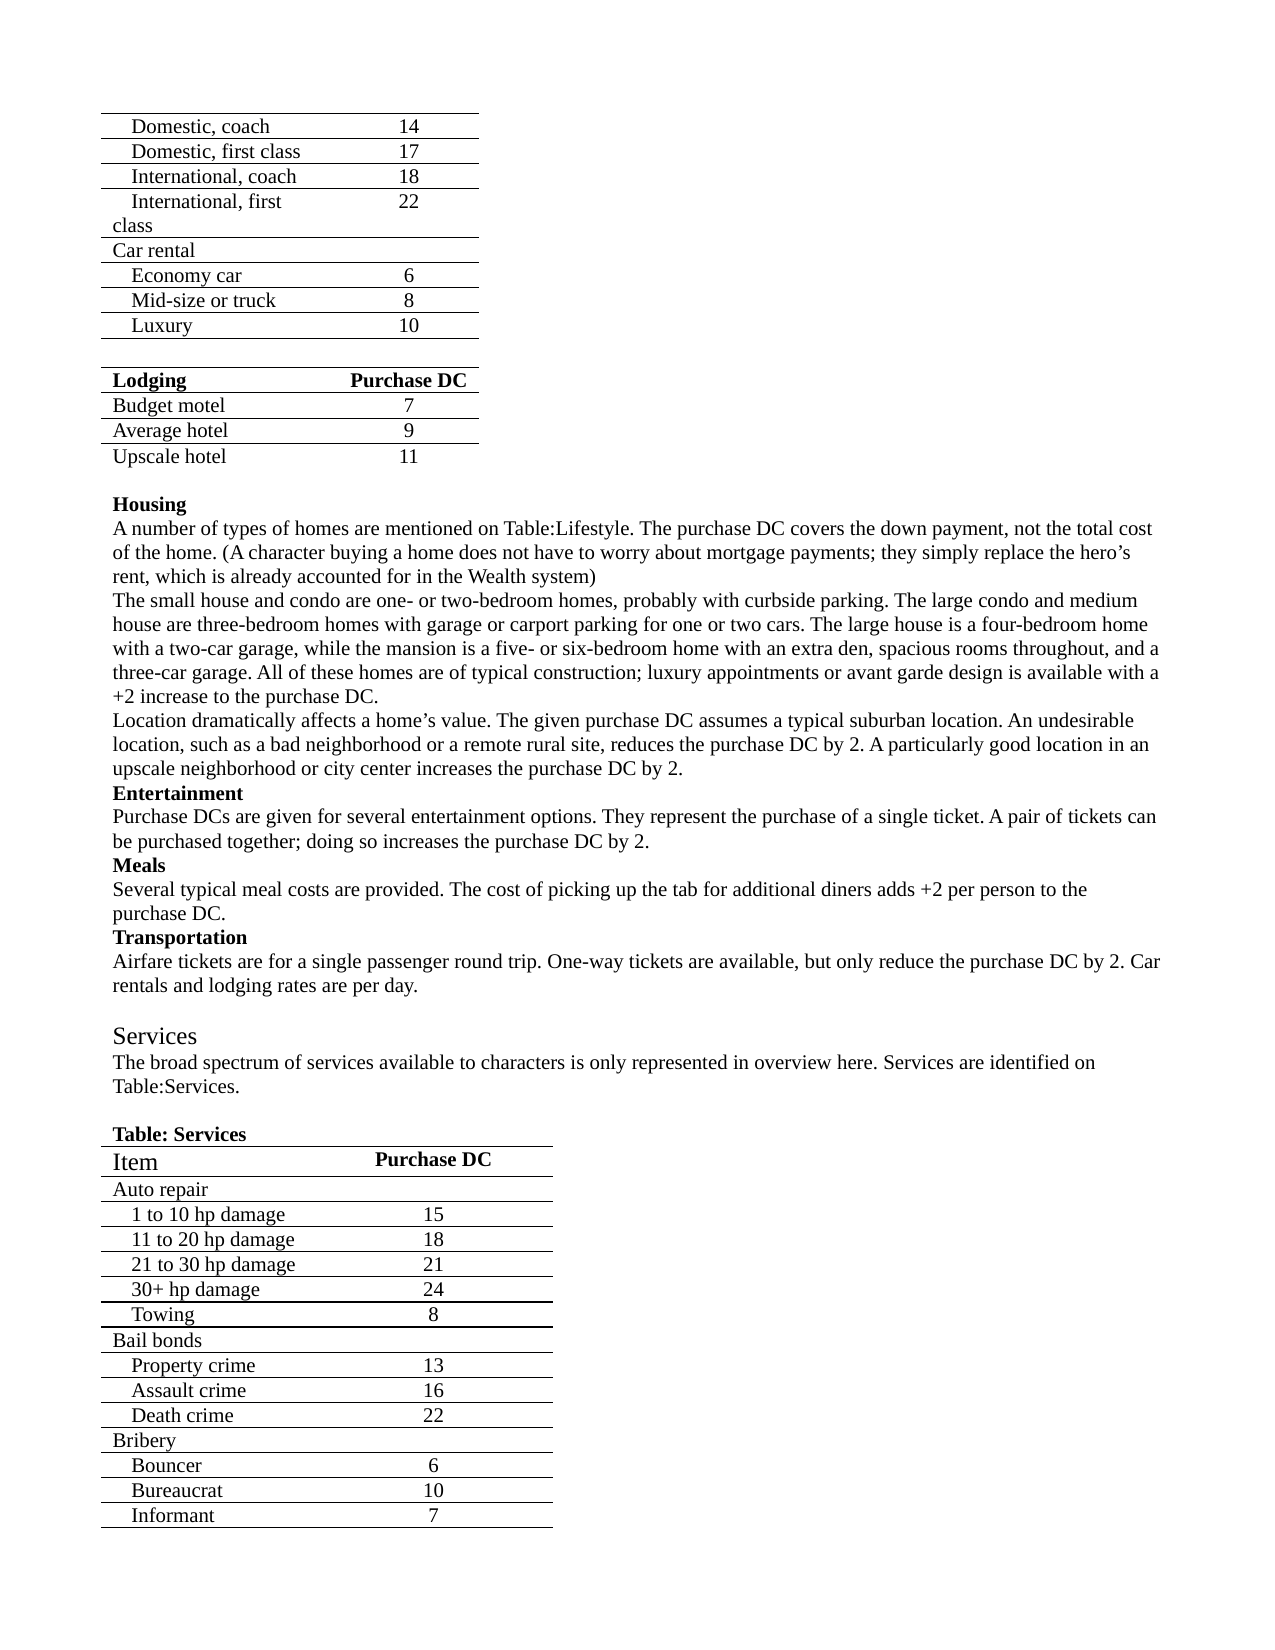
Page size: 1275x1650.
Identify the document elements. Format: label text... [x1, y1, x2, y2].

table_cell 8 [313, 1303, 553, 1326]
table_cell Lodging [101, 368, 338, 392]
table_cell Bribery [101, 1428, 313, 1452]
table_cell [313, 1428, 553, 1452]
table_cell Mid-size or truck [101, 288, 338, 312]
table_cell 7 [339, 393, 479, 417]
table_cell 13 [313, 1353, 553, 1377]
text The small house and condo are one- or two-bedroom homes, probably with curbside parking. The large condo and medium house are three-bedroom homes with garage or carport parking for one or two cars. The large house is a four-bedroom home with a two-car garage, while the mansion is a five- or six-bedroom home with an extra den, spacious rooms throughout, and a three-car garage. All of these homes are of typical construction; luxury appointments or avant garde design is available with a +2 increase to the purchase DC. [112, 588, 1162, 708]
table_cell 8 [339, 288, 479, 312]
table_cell Average hotel [101, 419, 338, 442]
table_cell 9 [339, 419, 479, 442]
subtitle Meals [112, 853, 1162, 877]
subtitle Services [112, 1021, 1162, 1050]
text Location dramatically affects a home’s value. The given purchase DC assumes a typical suburban location. An undesirable location, such as a bad neighborhood or a remote rural site, reduces the purchase DC by 2. A particularly good location in an upscale neighborhood or city center increases the purchase DC by 2. [112, 708, 1162, 780]
table_cell [339, 339, 479, 367]
table_cell Purchase DC [339, 368, 479, 392]
table_cell 6 [313, 1453, 553, 1477]
table_cell Bail bonds [101, 1328, 313, 1352]
table_cell Economy car [101, 263, 338, 287]
text Several typical meal costs are provided. The cost of picking up the tab for additional diners adds +2 per person to the purchase DC. [112, 877, 1162, 925]
table_cell 1 to 10 hp damage [101, 1202, 313, 1226]
table_cell 30+ hp damage [101, 1277, 313, 1301]
text Purchase DCs are given for several entertainment options. They represent the purchase of a single ticket. A pair of tickets can be purchased together; doing so increases the purchase DC by 2. [112, 804, 1162, 853]
table_cell Purchase DC [313, 1147, 553, 1176]
table_cell Item [101, 1147, 313, 1176]
table_cell Domestic, coach [101, 114, 338, 138]
subtitle Transportation [112, 925, 1162, 949]
table_cell 14 [339, 114, 479, 138]
table_cell [339, 238, 479, 262]
table_cell Upscale hotel [101, 444, 338, 468]
table_cell Budget motel [101, 393, 338, 417]
table_cell 6 [339, 263, 479, 287]
table_cell Assault crime [101, 1378, 313, 1402]
table_cell Domestic, first class [101, 139, 338, 163]
table_cell 21 [313, 1252, 553, 1276]
text Airfare tickets are for a single passenger round trip. One-way tickets are available, but only reduce the purchase DC by 2. Car rentals and lodging rates are per day. [112, 949, 1162, 997]
table_cell 11 [339, 444, 479, 468]
subtitle Housing [112, 492, 1162, 516]
table_cell Informant [101, 1503, 313, 1527]
table_cell 17 [339, 139, 479, 163]
table_cell 10 [339, 313, 479, 337]
table_cell 7 [313, 1503, 553, 1527]
text The broad spectrum of services available to characters is only represented in overview here. Services are identified on Table:Services. [112, 1050, 1162, 1098]
table_cell 21 to 30 hp damage [101, 1252, 313, 1276]
table_cell 10 [313, 1478, 553, 1502]
table_cell Auto repair [101, 1177, 313, 1201]
table_cell 16 [313, 1378, 553, 1402]
table_cell International, coach [101, 164, 338, 188]
table_cell International, first class [101, 189, 338, 237]
table_cell Bouncer [101, 1453, 313, 1477]
table_cell 22 [339, 189, 479, 237]
table_cell Property crime [101, 1353, 313, 1377]
table_cell 22 [313, 1403, 553, 1427]
text A number of types of homes are mentioned on Table:Lifestyle. The purchase DC covers the down payment, not the total cost of the home. (A character buying a home does not have to worry about mortgage payments; they simply replace the hero’s rent, which is already accounted for in the Wealth system) [112, 516, 1162, 588]
table_cell Towing [101, 1303, 313, 1326]
table_cell [101, 339, 338, 367]
table_header Table: Services [101, 1122, 553, 1146]
table_cell 18 [313, 1227, 553, 1251]
table_cell Luxury [101, 313, 338, 337]
table_cell 11 to 20 hp damage [101, 1227, 313, 1251]
table_cell Death crime [101, 1403, 313, 1427]
table_cell 24 [313, 1277, 553, 1301]
table_cell [313, 1328, 553, 1352]
table_cell 18 [339, 164, 479, 188]
table_cell Car rental [101, 238, 338, 262]
subtitle Entertainment [112, 780, 1162, 804]
table_cell 15 [313, 1202, 553, 1226]
table_cell Bureaucrat [101, 1478, 313, 1502]
table_cell [313, 1177, 553, 1201]
